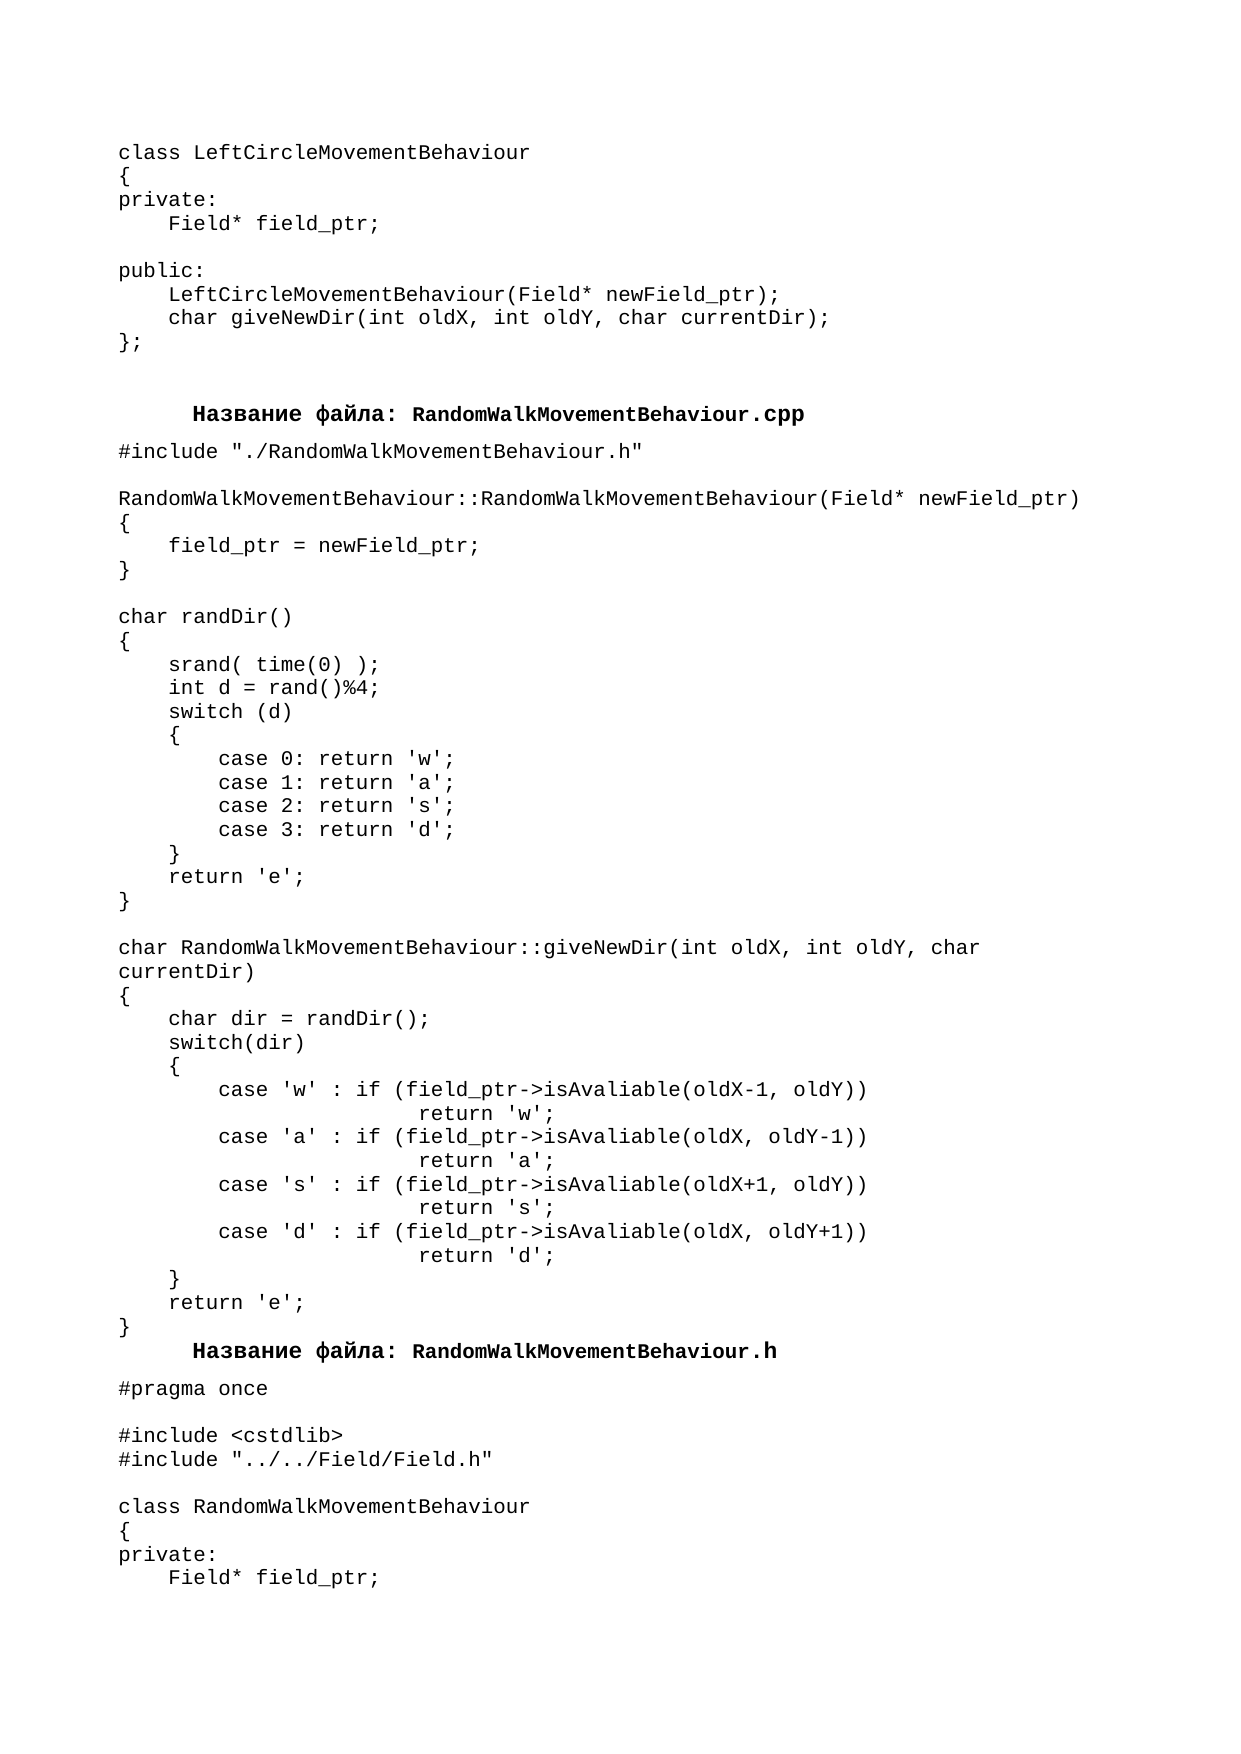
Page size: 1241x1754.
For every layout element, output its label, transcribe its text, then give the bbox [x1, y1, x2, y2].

text #pragma once [118, 1378, 1122, 1402]
text } [118, 843, 1122, 866]
text RandomWalkMovementBehaviour::RandomWalkMovementBehaviour(Field* newField_ptr) [118, 488, 1122, 512]
text class LeftCircleMovementBehaviour [118, 142, 1122, 165]
text case 1: return 'a'; [118, 772, 1122, 795]
text return 'e'; [118, 1292, 1122, 1316]
text return 'a'; [118, 1150, 1122, 1174]
text case 'd' : if (field_ptr->isAvaliable(oldX, oldY+1)) [118, 1221, 1122, 1245]
text private: [118, 1544, 1122, 1567]
text case 'w' : if (field_ptr->isAvaliable(oldX-1, oldY)) [118, 1079, 1122, 1103]
text switch(dir) [118, 1032, 1122, 1056]
text { [118, 1056, 1122, 1079]
text Название файла: RandomWalkMovementBehaviour.h [118, 1339, 1122, 1365]
text srand( time(0) ); [118, 653, 1122, 677]
text field_ptr = newField_ptr; [118, 535, 1122, 559]
text } [118, 890, 1122, 914]
text #include "../../Field/Field.h" [118, 1449, 1122, 1473]
text { [118, 165, 1122, 189]
text char dir = randDir(); [118, 1008, 1122, 1032]
text { [118, 724, 1122, 748]
text case 2: return 's'; [118, 795, 1122, 819]
text { [118, 984, 1122, 1008]
text class RandomWalkMovementBehaviour [118, 1496, 1122, 1520]
text }; [118, 331, 1122, 354]
text char randDir() [118, 606, 1122, 630]
text int d = rand()%4; [118, 677, 1122, 701]
text LeftCircleMovementBehaviour(Field* newField_ptr); [118, 284, 1122, 307]
text Field* field_ptr; [118, 1567, 1122, 1591]
text switch (d) [118, 701, 1122, 724]
text { [118, 512, 1122, 535]
text char RandomWalkMovementBehaviour::giveNewDir(int oldX, int oldY, char currentDir) [118, 937, 1122, 984]
text public: [118, 260, 1122, 284]
text case 'a' : if (field_ptr->isAvaliable(oldX, oldY-1)) [118, 1126, 1122, 1150]
text return 's'; [118, 1197, 1122, 1221]
text return 'd'; [118, 1245, 1122, 1268]
text Field* field_ptr; [118, 213, 1122, 236]
text char giveNewDir(int oldX, int oldY, char currentDir); [118, 307, 1122, 331]
text { [118, 630, 1122, 653]
text case 's' : if (field_ptr->isAvaliable(oldX+1, oldY)) [118, 1174, 1122, 1197]
text { [118, 1520, 1122, 1544]
text #include "./RandomWalkMovementBehaviour.h" [118, 441, 1122, 464]
text private: [118, 189, 1122, 213]
text Название файла: RandomWalkMovementBehaviour.cpp [118, 402, 1122, 428]
text case 0: return 'w'; [118, 748, 1122, 772]
text } [118, 559, 1122, 583]
text return 'e'; [118, 866, 1122, 890]
text } [118, 1268, 1122, 1292]
text case 3: return 'd'; [118, 819, 1122, 843]
text return 'w'; [118, 1103, 1122, 1126]
text } [118, 1316, 1122, 1339]
text #include <cstdlib> [118, 1425, 1122, 1449]
